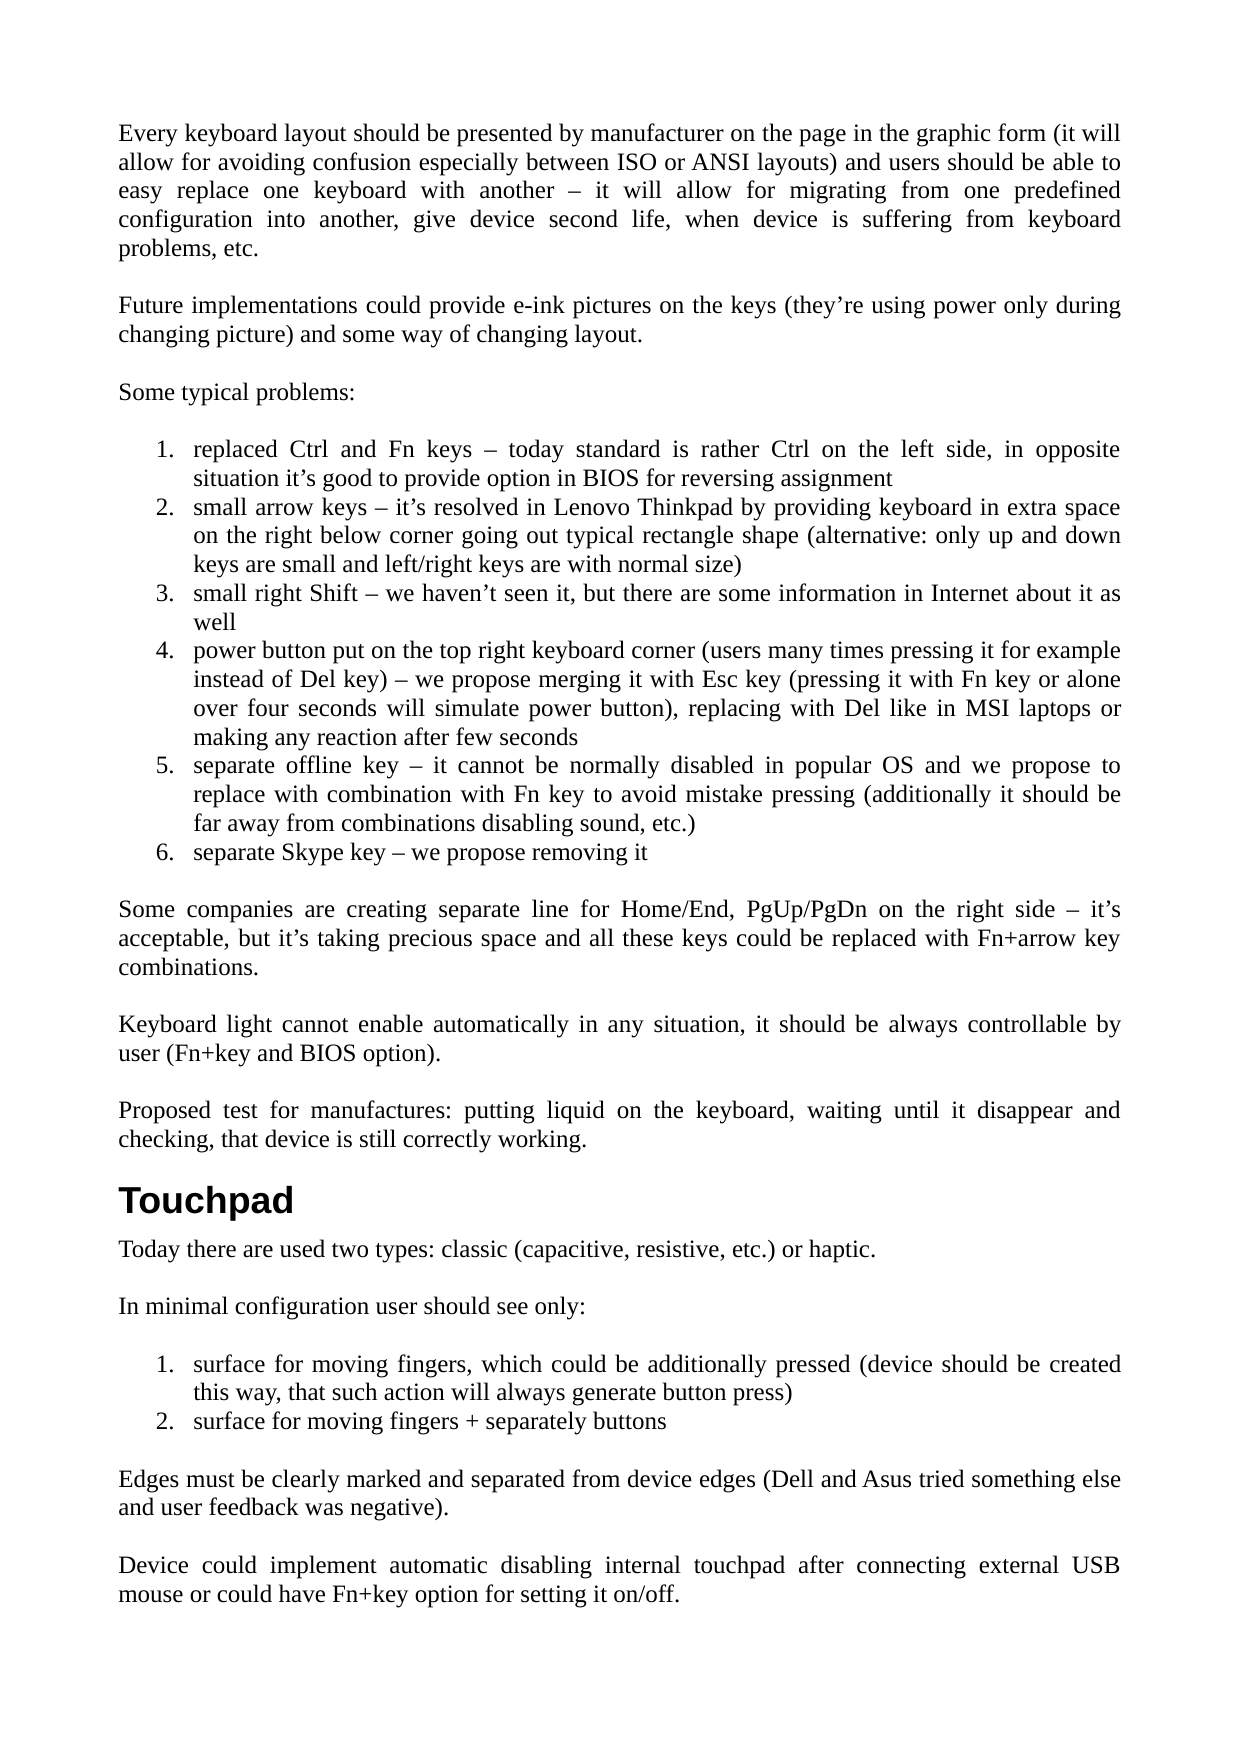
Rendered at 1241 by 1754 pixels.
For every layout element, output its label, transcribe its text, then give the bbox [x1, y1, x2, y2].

list small arrow keys – it’s resolved in Lenovo Thinkpad by providing keyboard in extra space on the right below corner going out typical rectangle shape (alternative: only up and down keys are small and left/right keys are with normal size) [156, 492, 1122, 578]
text Device could implement automatic disabling internal touchpad after connecting external USB mouse or could have Fn+key option for setting it on/off. [118, 1550, 1122, 1607]
list surface for moving fingers, which could be additionally pressed (device should be created this way, that such action will always generate button press) [156, 1349, 1122, 1406]
text Proposed test for manufactures: putting liquid on the keyboard, waiting until it disappear and checking, that device is still correctly working. [118, 1096, 1122, 1153]
text Future implementations could provide e-ink pictures on the keys (they’re using power only during changing picture) and some way of changing layout. [118, 291, 1122, 348]
list separate Skype key – we propose removing it [156, 837, 1122, 866]
list replaced Ctrl and Fn keys – today standard is rather Ctrl on the left side, in opposite situation it’s good to provide option in BIOS for reversing assignment [156, 434, 1122, 492]
list surface for moving fingers + separately buttons [156, 1406, 1122, 1435]
text Keyboard light cannot enable automatically in any situation, it should be always controllable by user (Fn+key and BIOS option). [118, 1009, 1122, 1067]
subtitle Touchpad [118, 1178, 1122, 1221]
text Edges must be clearly marked and separated from device edges (Dell and Asus tried something else and user feedback was negative). [118, 1464, 1122, 1521]
list power button put on the top right keyboard corner (users many times pressing it for example instead of Del key) – we propose merging it with Esc key (pressing it with Fn key or alone over four seconds will simulate power button), replacing with Del like in MSI laptops or making any reaction after few seconds [156, 636, 1122, 751]
text Today there are used two types: classic (capacitive, resistive, etc.) or haptic. [118, 1234, 1122, 1262]
list separate offline key – it cannot be normally disabled in popular OS and we propose to replace with combination with Fn key to avoid mistake pressing (additionally it should be far away from combinations disabling sound, etc.) [156, 751, 1122, 837]
text Every keyboard layout should be presented by manufacturer on the page in the graphic form (it will allow for avoiding confusion especially between ISO or ANSI layouts) and users should be able to easy replace one keyboard with another – it will allow for migrating from one predefined configuration into another, give device second life, when device is suffering from keyboard problems, etc. [118, 118, 1122, 262]
text Some companies are creating separate line for Home/End, PgUp/PgDn on the right side – it’s acceptable, but it’s taking precious space and all these keys could be replaced with Fn+arrow key combinations. [118, 894, 1122, 981]
list small right Shift – we haven’t seen it, but there are some information in Internet about it as well [156, 578, 1122, 636]
text Some typical problems: [118, 377, 1122, 406]
text In minimal configuration user should see only: [118, 1291, 1122, 1320]
